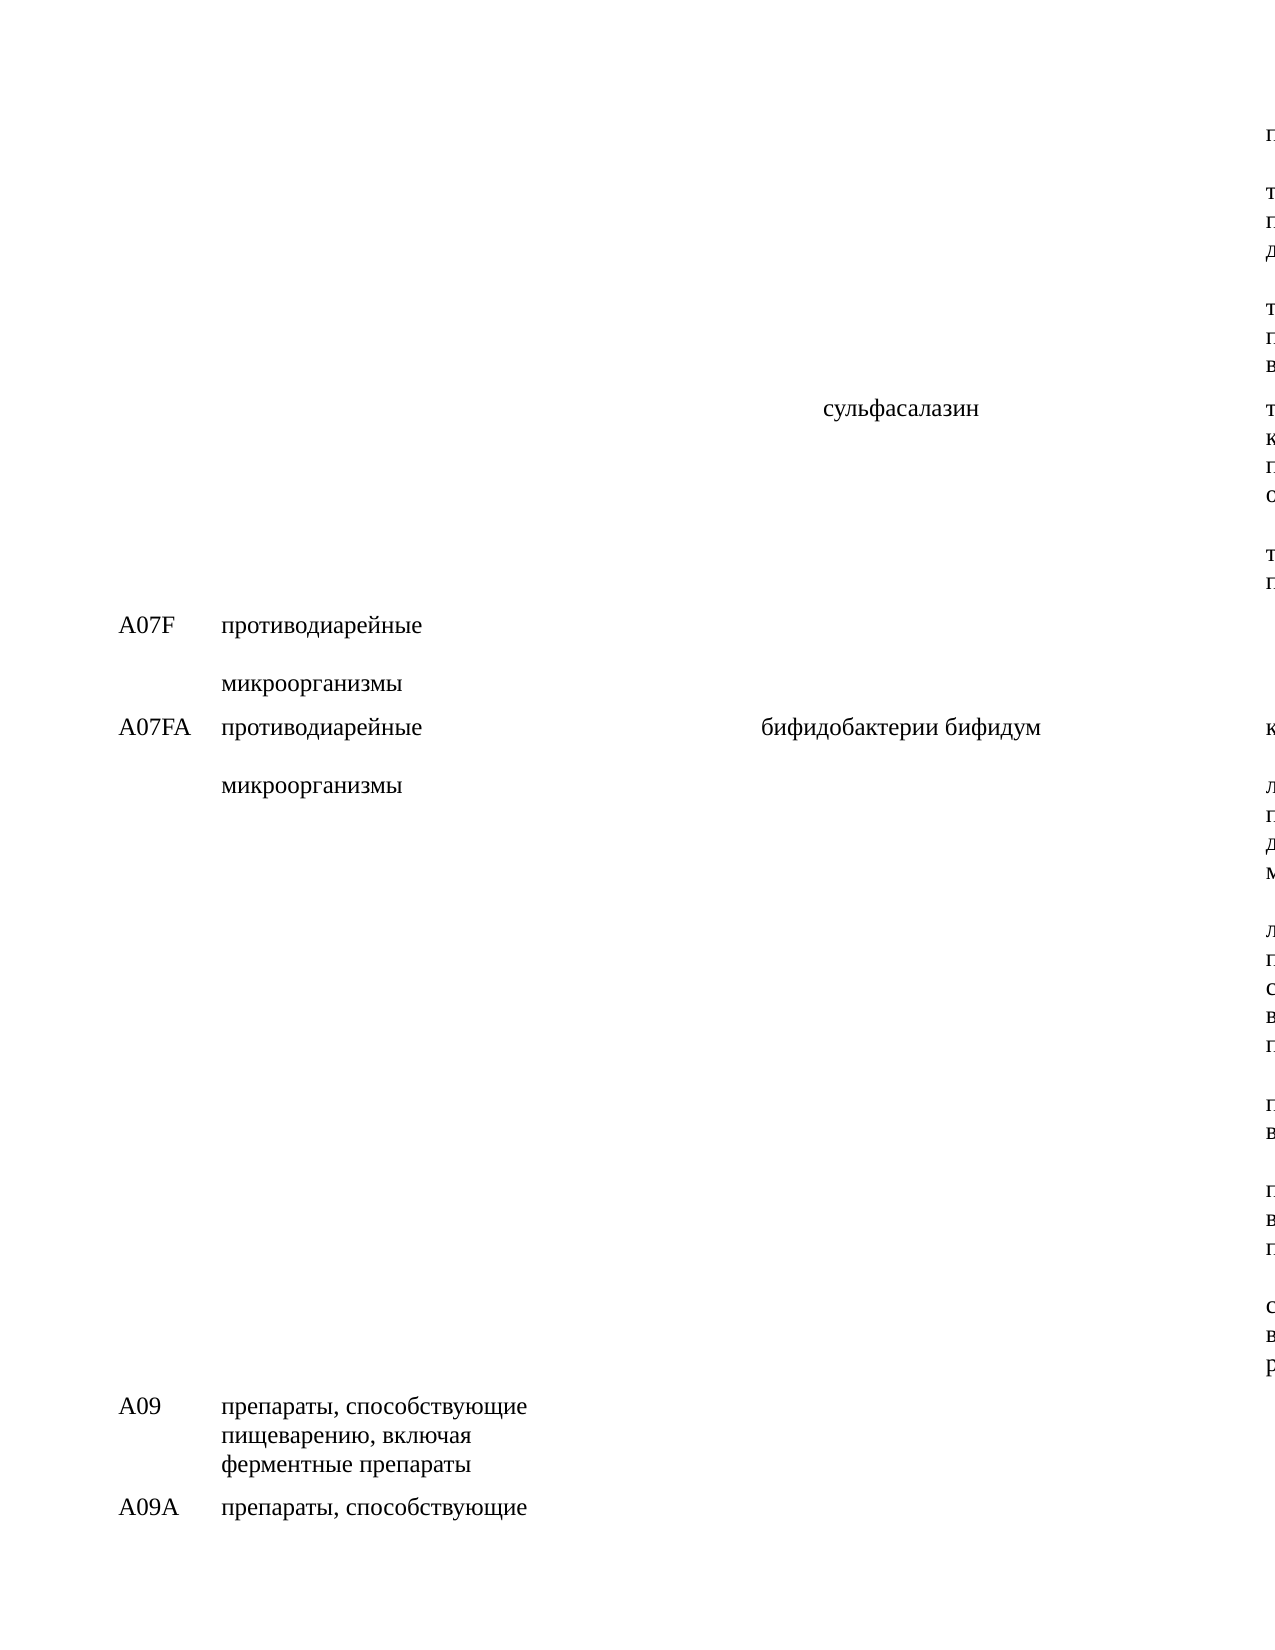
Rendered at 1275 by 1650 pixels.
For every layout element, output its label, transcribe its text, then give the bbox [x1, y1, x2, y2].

table_cell [1266, 1493, 1275, 1521]
table_cell [221, 393, 537, 610]
table_cell противодиарейные микроорганизмы [221, 610, 537, 712]
table_cell [537, 1493, 1266, 1521]
table_cell [118, 118, 221, 393]
table_cell A07F [118, 610, 221, 712]
table_cell [118, 393, 221, 610]
table_cell сульфасалазин [537, 393, 1266, 610]
table_cell A09A [118, 1493, 221, 1521]
table_cell [537, 1391, 1266, 1492]
table_cell препараты, способствующие [221, 1493, 537, 1521]
table_cell [537, 610, 1266, 712]
table_cell A07FA [118, 712, 221, 1391]
table_cell [537, 118, 1266, 393]
table_cell препараты, способствующие пищеварению, включая ферментные препараты [221, 1391, 537, 1492]
table_cell A09 [118, 1391, 221, 1492]
table_cell противодиарейные микроорганизмы [221, 712, 537, 1391]
table_cell [221, 118, 537, 393]
table_cell [1266, 610, 1275, 712]
table_cell бифидобактерии бифидум [537, 712, 1266, 1391]
table_cell [1266, 1391, 1275, 1492]
